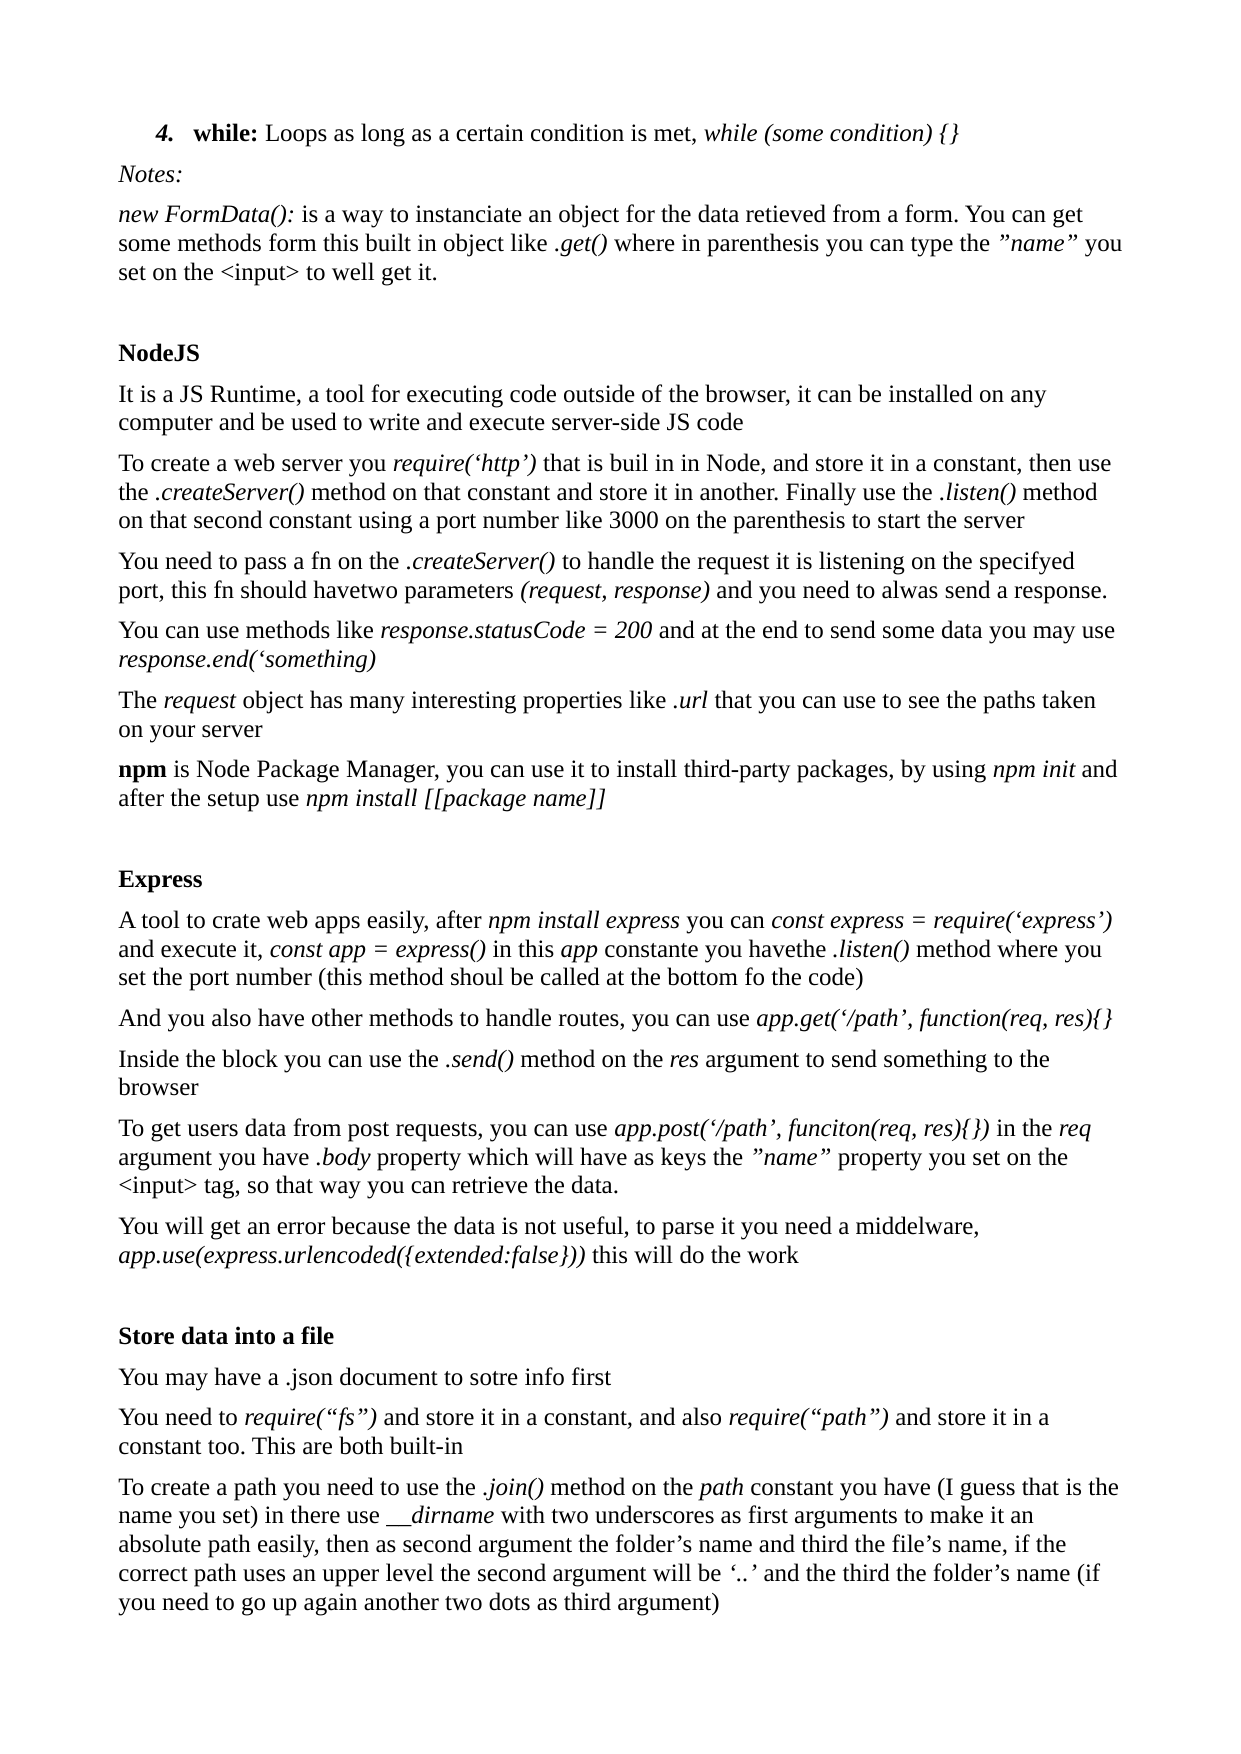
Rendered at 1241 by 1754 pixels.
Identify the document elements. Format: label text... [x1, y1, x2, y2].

text Inside the block you can use the .send() method on the res argument to send something to the browser [118, 1044, 1122, 1101]
text NodeJS [118, 338, 1122, 367]
list while: Loops as long as a certain condition is met, while (some condition) {} [156, 118, 1122, 147]
text You will get an error because the data is not useful, to parse it you need a middelware, app.use(express.urlencoded({extended:false})) this will do the work [118, 1211, 1122, 1269]
text Store data into a file [118, 1321, 1122, 1350]
text To create a path you need to use the .join() method on the path constant you have (I guess that is the name you set) in there use __dirname with two underscores as first arguments to make it an absolute path easily, then as second argument the folder’s name and third the file’s name, if the correct path uses an upper level the second argument will be ‘..’ and the third the folder’s name (if you need to go up again another two dots as third argument) [118, 1472, 1122, 1616]
text The request object has many interesting properties like .url that you can use to see the paths taken on your server [118, 685, 1122, 742]
text Notes: [118, 159, 1122, 187]
text To get users data from post requests, you can use app.post(‘/path’, funciton(req, res){}) in the req argument you have .body property which will have as keys the ”name” property you set on the <input> tag, so that way you can retrieve the data. [118, 1113, 1122, 1199]
text To create a web server you require(‘http’) that is buil in in Node, and store it in a constant, then use the .createServer() method on that constant and store it in another. Finally use the .listen() method on that second constant using a port number like 3000 on the parenthesis to start the server [118, 448, 1122, 534]
text You need to pass a fn on the .createServer() to handle the request it is listening on the specifyed port, this fn should havetwo parameters (request, response) and you need to alwas send a response. [118, 546, 1122, 604]
text A tool to crate web apps easily, after npm install express you can const express = require(‘express’) and execute it, const app = express() in this app constante you havethe .listen() method where you set the port number (this method shoul be called at the bottom fo the code) [118, 905, 1122, 991]
text It is a JS Runtime, a tool for executing code outside of the browser, it can be installed on any computer and be used to write and execute server-side JS code [118, 379, 1122, 436]
text npm is Node Package Manager, you can use it to install third-party packages, by using npm init and after the setup use npm install [[package name]] [118, 754, 1122, 812]
text new FormData(): is a way to instanciate an object for the data retieved from a form. You can get some methods form this built in object like .get() where in parenthesis you can type the ”name” you set on the <input> to well get it. [118, 199, 1122, 286]
text And you also have other methods to handle routes, you can use app.get(‘/path’, function(req, res){} [118, 1003, 1122, 1032]
text You can use methods like response.statusCode = 200 and at the end to send some data you may use response.end(‘something) [118, 616, 1122, 673]
text Express [118, 864, 1122, 893]
text You may have a .json document to sotre info first [118, 1362, 1122, 1391]
text You need to require(“fs”) and store it in a constant, and also require(“path”) and store it in a constant too. This are both built-in [118, 1402, 1122, 1460]
